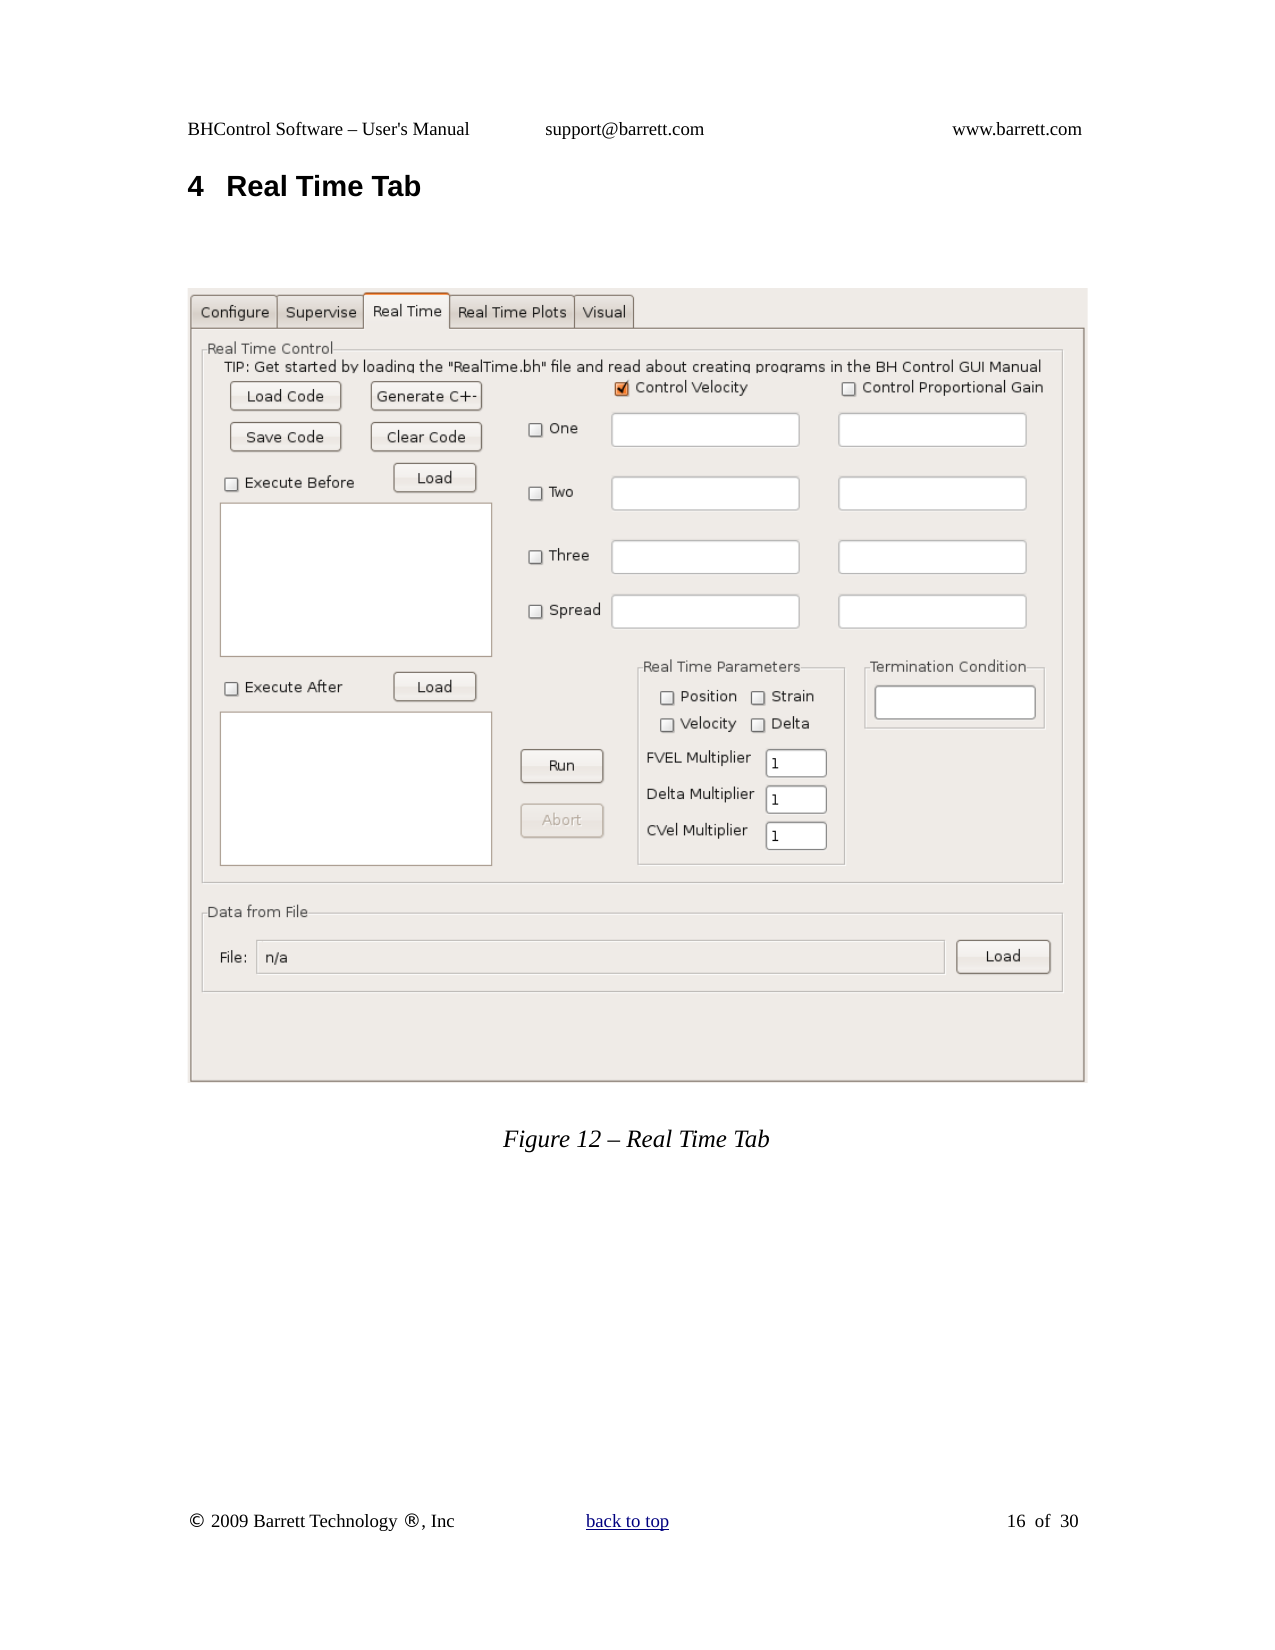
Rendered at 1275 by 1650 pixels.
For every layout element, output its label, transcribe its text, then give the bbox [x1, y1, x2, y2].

picture [187, 288, 1088, 1083]
subtitle Real Time Tab [187, 169, 1087, 203]
text Figure 12 – Real Time Tab [187, 1124, 1087, 1152]
